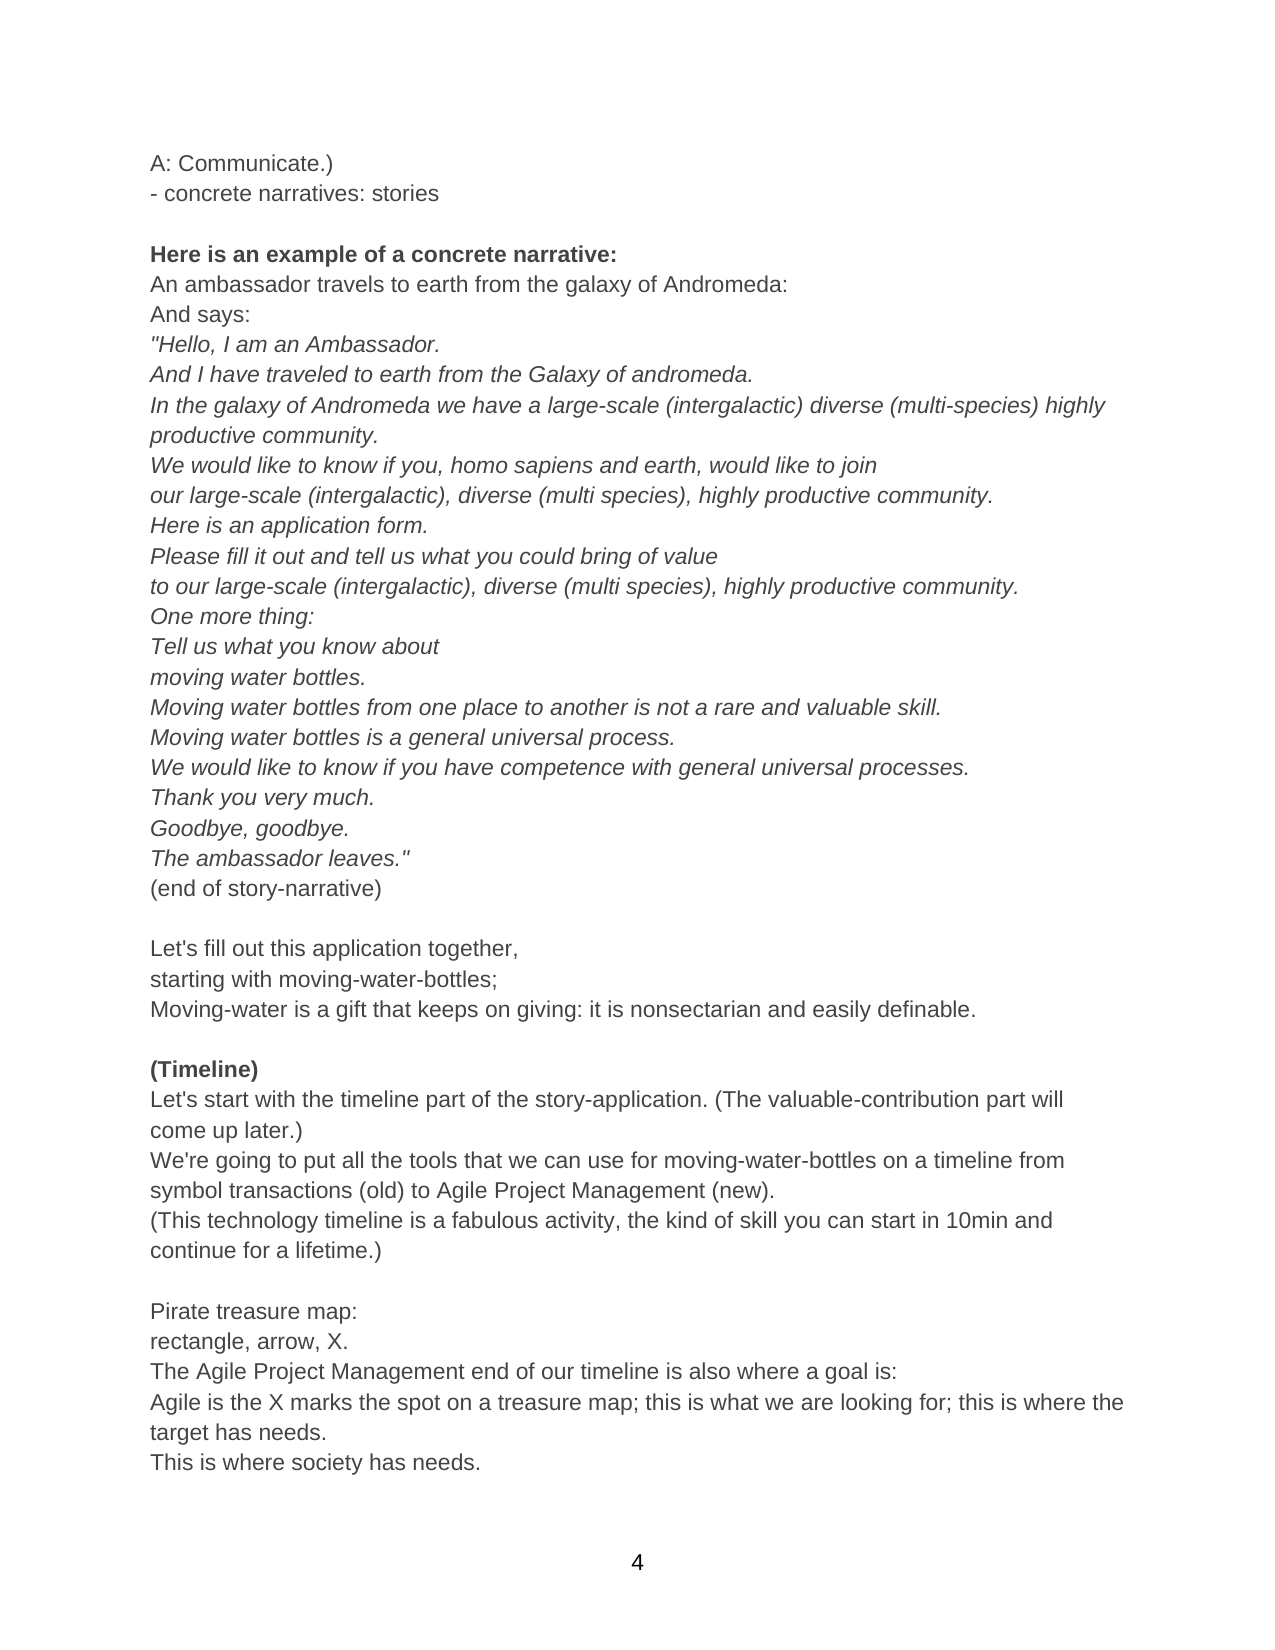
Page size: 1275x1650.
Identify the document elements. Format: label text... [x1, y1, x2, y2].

text Here is an application form. [150, 512, 1125, 539]
text Tell us what you know about [150, 633, 1125, 660]
text Let's start with the timeline part of the story-application. (The valuable-contribution part will come up later.) [150, 1086, 1125, 1143]
text Thank you very much. [150, 784, 1125, 811]
text - concrete narratives: stories [150, 180, 1125, 207]
text An ambassador travels to earth from the galaxy of Andromeda: [150, 271, 1125, 297]
text We would like to know if you have competence with general universal processes. [150, 754, 1125, 781]
text to our large-scale (intergalactic), diverse (multi species), highly productive community. [150, 573, 1125, 599]
text This is where society has needs. [150, 1449, 1125, 1475]
text Agile is the X marks the spot on a treasure map; this is what we are looking for; this is where the target has needs. [150, 1388, 1125, 1445]
text The Agile Project Management end of our timeline is also where a goal is: [150, 1358, 1125, 1385]
text We're going to put all the tools that we can use for moving-water-bottles on a timeline from symbol transactions (old) to Agile Project Management (new). [150, 1147, 1125, 1203]
text And I have traveled to earth from the Galaxy of andromeda. [150, 361, 1125, 388]
text Let's fill out this application together, [150, 935, 1125, 962]
text (end of story-narrative) [150, 875, 1125, 901]
text In the galaxy of Andromeda we have a large-scale (intergalactic) diverse (multi-species) highly productive community. [150, 392, 1125, 448]
text Moving-water is a gift that keeps on giving: it is nonsectarian and easily definable. [150, 996, 1125, 1022]
text our large-scale (intergalactic), diverse (multi species), highly productive community. [150, 482, 1125, 509]
text Goodbye, goodbye. [150, 814, 1125, 841]
text Please fill it out and tell us what you could bring of value [150, 543, 1125, 569]
text A: Communicate.) [150, 150, 1125, 176]
text starting with moving-water-bottles; [150, 966, 1125, 992]
text (Timeline) [150, 1056, 1125, 1083]
text (This technology timeline is a fabulous activity, the kind of skill you can start in 10min and continue for a lifetime.) [150, 1207, 1125, 1264]
text "Hello, I am an Ambassador. [150, 331, 1125, 358]
text moving water bottles. [150, 663, 1125, 690]
text One more thing: [150, 603, 1125, 629]
text The ambassador leaves." [150, 845, 1125, 871]
text Moving water bottles is a general universal process. [150, 724, 1125, 750]
text We would like to know if you, homo sapiens and earth, would like to join [150, 452, 1125, 478]
text Here is an example of a concrete narrative: [150, 241, 1125, 267]
text rectangle, arrow, X. [150, 1328, 1125, 1354]
text Pirate treasure map: [150, 1298, 1125, 1324]
text And says: [150, 301, 1125, 327]
text Moving water bottles from one place to another is not a rare and valuable skill. [150, 694, 1125, 720]
